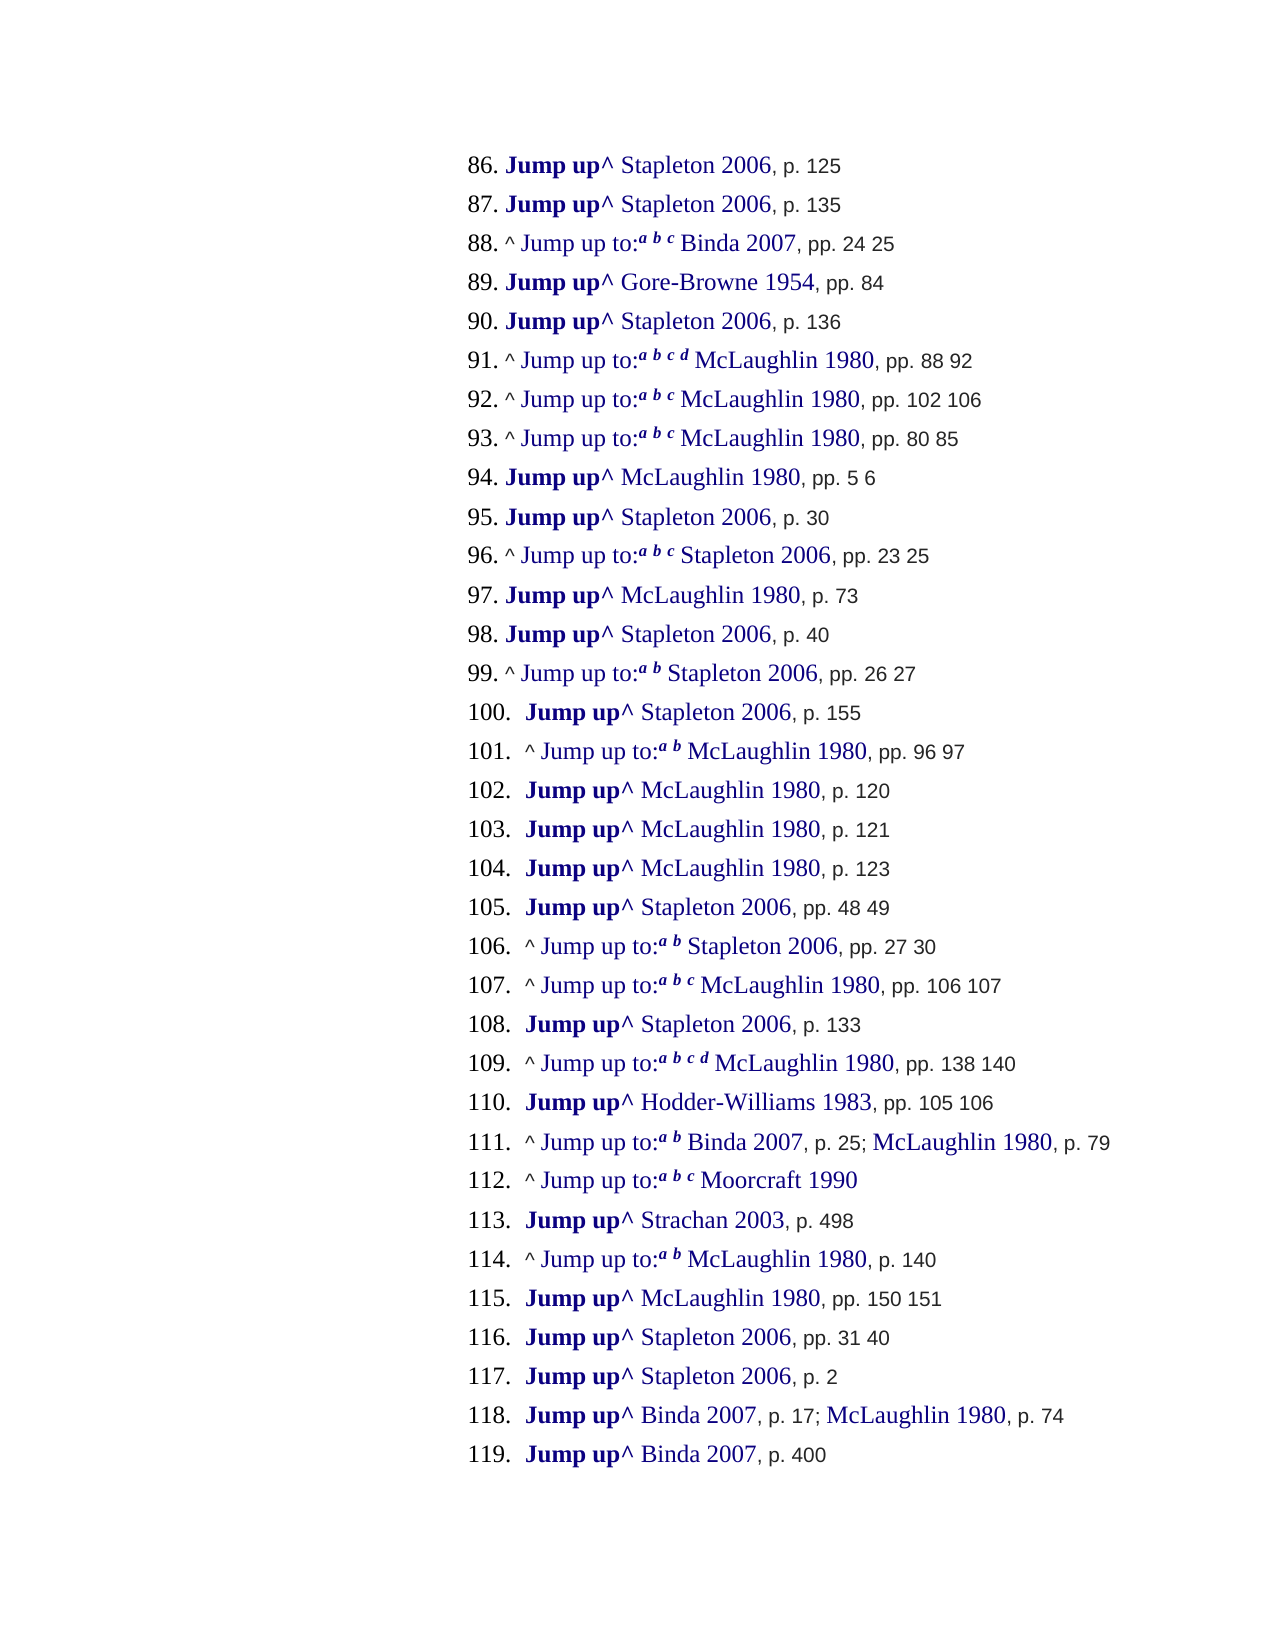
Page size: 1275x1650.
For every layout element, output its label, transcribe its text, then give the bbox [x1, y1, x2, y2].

list ^ Jump up to:a b Stapleton 2006, pp. 26 27 [467, 658, 1125, 687]
list Jump up^ Hodder-Williams 1983, pp. 105 106 [467, 1087, 1125, 1116]
list ^ Jump up to:a b c McLaughlin 1980, pp. 106 107 [467, 970, 1125, 999]
list ^ Jump up to:a b McLaughlin 1980, p. 140 [467, 1244, 1125, 1272]
list ^ Jump up to:a b c d McLaughlin 1980, pp. 88 92 [467, 345, 1125, 374]
list Jump up^ Binda 2007, p. 17; McLaughlin 1980, p. 74 [467, 1400, 1125, 1429]
list Jump up^ Binda 2007, p. 400 [467, 1439, 1125, 1468]
list ^ Jump up to:a b Binda 2007, p. 25; McLaughlin 1980, p. 79 [467, 1127, 1125, 1155]
list ^ Jump up to:a b c McLaughlin 1980, pp. 80 85 [467, 423, 1125, 452]
list Jump up^ Stapleton 2006, p. 133 [467, 1009, 1125, 1038]
list ^ Jump up to:a b c d McLaughlin 1980, pp. 138 140 [467, 1048, 1125, 1077]
list Jump up^ Stapleton 2006, p. 136 [467, 306, 1125, 335]
list Jump up^ McLaughlin 1980, p. 73 [467, 580, 1125, 608]
list Jump up^ Stapleton 2006, p. 125 [467, 150, 1125, 179]
list Jump up^ McLaughlin 1980, pp. 5 6 [467, 462, 1125, 491]
list Jump up^ Gore-Browne 1954, pp. 84 [467, 267, 1125, 296]
list ^ Jump up to:a b c Stapleton 2006, pp. 23 25 [467, 541, 1125, 569]
list Jump up^ Strachan 2003, p. 498 [467, 1205, 1125, 1233]
list ^ Jump up to:a b c Moorcraft 1990 [467, 1166, 1125, 1194]
list Jump up^ Stapleton 2006, p. 30 [467, 502, 1125, 530]
list Jump up^ Stapleton 2006, p. 40 [467, 619, 1125, 647]
list Jump up^ Stapleton 2006, p. 155 [467, 697, 1125, 726]
list Jump up^ McLaughlin 1980, p. 121 [467, 814, 1125, 843]
list Jump up^ Stapleton 2006, pp. 31 40 [467, 1322, 1125, 1351]
list Jump up^ McLaughlin 1980, p. 120 [467, 775, 1125, 804]
list ^ Jump up to:a b Stapleton 2006, pp. 27 30 [467, 931, 1125, 960]
list Jump up^ Stapleton 2006, pp. 48 49 [467, 892, 1125, 921]
list ^ Jump up to:a b c McLaughlin 1980, pp. 102 106 [467, 384, 1125, 413]
list Jump up^ Stapleton 2006, p. 135 [467, 189, 1125, 218]
list Jump up^ McLaughlin 1980, pp. 150 151 [467, 1283, 1125, 1312]
list ^ Jump up to:a b McLaughlin 1980, pp. 96 97 [467, 736, 1125, 765]
list Jump up^ Stapleton 2006, p. 2 [467, 1361, 1125, 1390]
list ^ Jump up to:a b c Binda 2007, pp. 24 25 [467, 228, 1125, 257]
list Jump up^ McLaughlin 1980, p. 123 [467, 853, 1125, 882]
